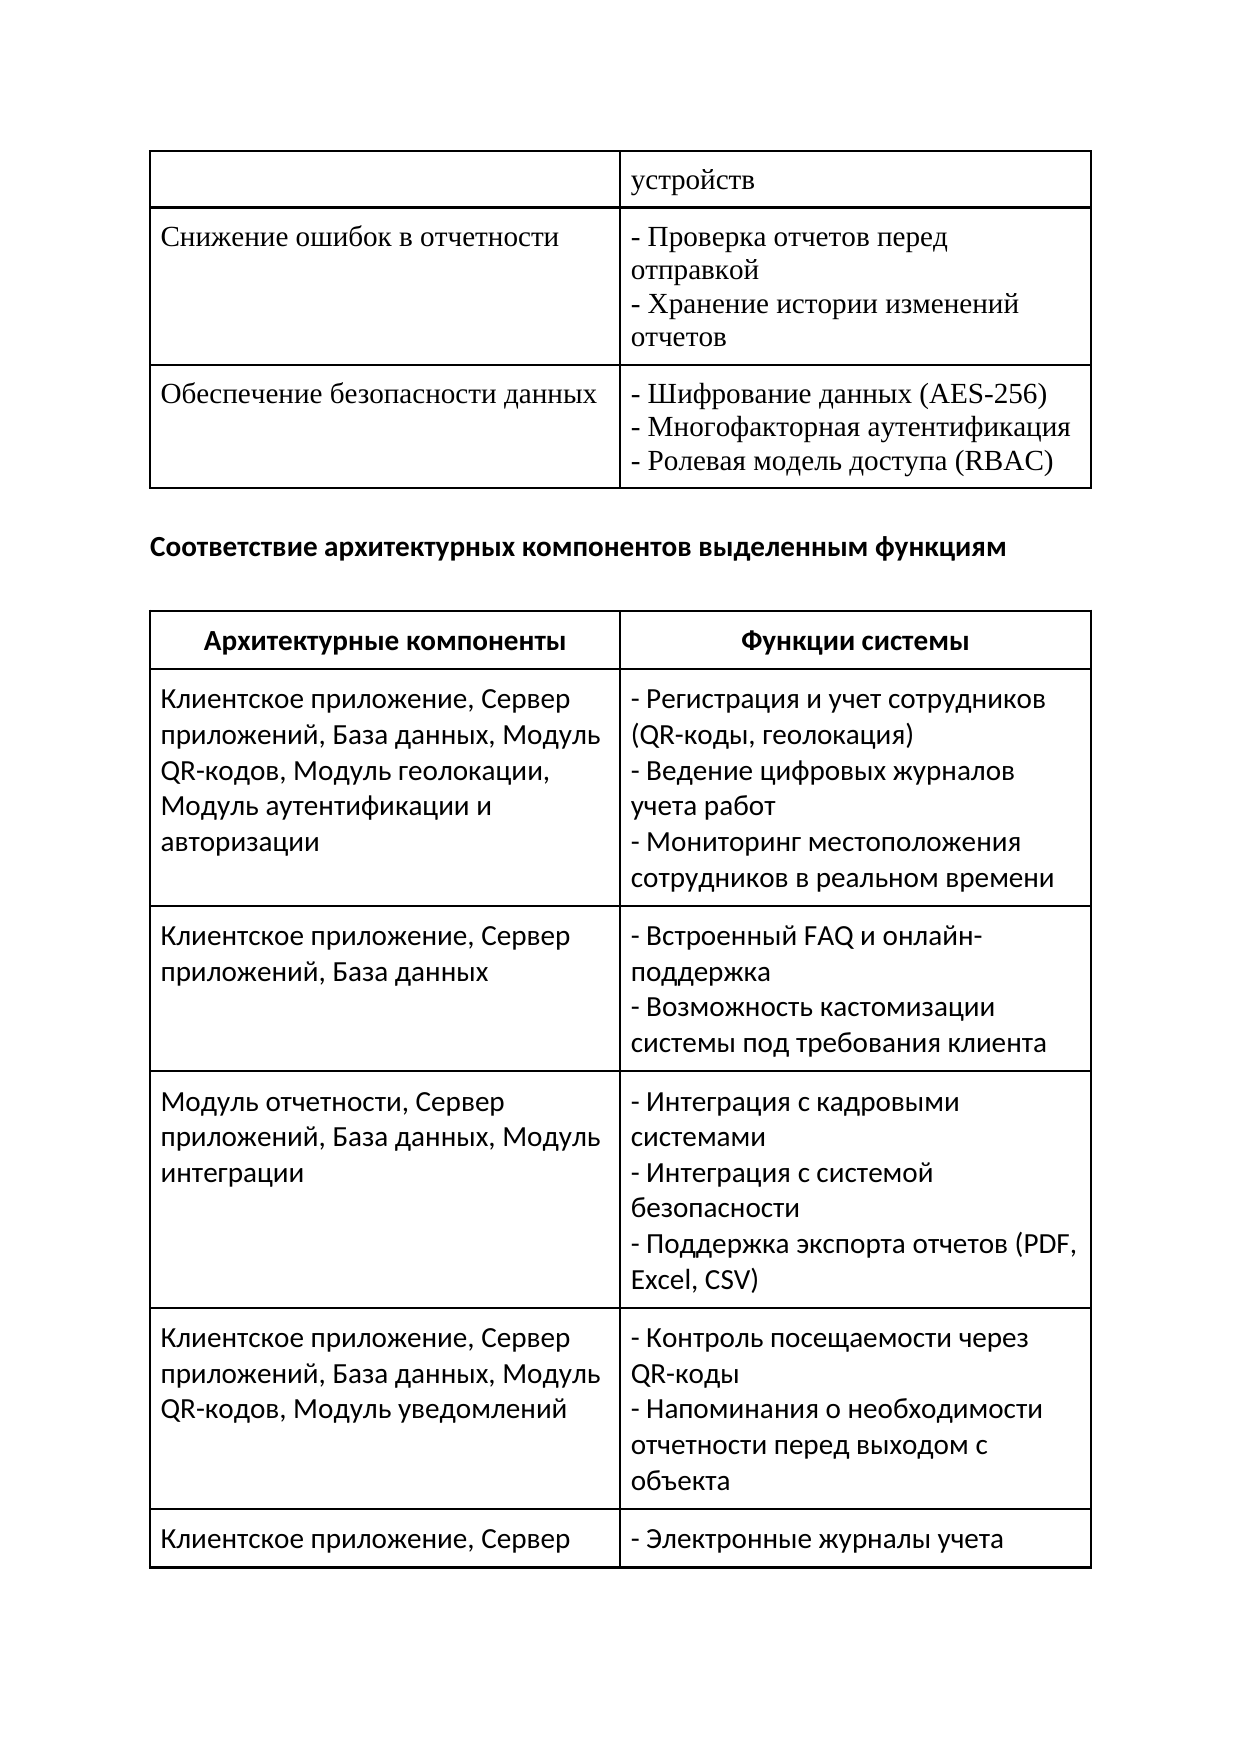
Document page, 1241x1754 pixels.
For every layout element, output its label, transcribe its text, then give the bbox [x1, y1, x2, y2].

table_cell - Встроенный FAQ и онлайн-поддержка - Возможность кастомизации системы под требования клиента [621, 907, 1090, 1070]
text Соответствие архитектурных компонентов выделенным функциям [150, 528, 1090, 563]
table_cell Снижение ошибок в отчетности [151, 209, 619, 363]
table_cell Клиентское приложение, Сервер приложений, База данных, Модуль QR-кодов, Модуль геолокации, Модуль аутентификации и авторизации [151, 670, 619, 905]
table_cell устройств [621, 152, 1090, 206]
table_cell [151, 152, 619, 206]
table_cell - Проверка отчетов перед отправкой - Хранение истории изменений отчетов [621, 209, 1090, 363]
table_header Архитектурные компоненты [151, 612, 619, 668]
table_cell - Регистрация и учет сотрудников (QR-коды, геолокация) - Ведение цифровых журналов учета работ - Мониторинг местоположения сотрудников в реальном времени [621, 670, 1090, 905]
table_cell Модуль отчетности, Сервер приложений, База данных, Модуль интеграции [151, 1072, 619, 1307]
table_cell Клиентское приложение, Сервер приложений, База данных, Модуль QR-кодов, Модуль уведомлений [151, 1309, 619, 1508]
table_cell Клиентское приложение, Сервер [151, 1510, 619, 1566]
table_cell - Шифрование данных (AES-256) - Многофакторная аутентификация - Ролевая модель доступа (RBAC) [621, 366, 1090, 487]
table_cell Обеспечение безопасности данных [151, 366, 619, 487]
table_cell - Электронные журналы учета [621, 1510, 1090, 1566]
table_cell - Интеграция с кадровыми системами - Интеграция с системой безопасности - Поддержка экспорта отчетов (PDF, Excel, CSV) [621, 1072, 1090, 1307]
table_cell Клиентское приложение, Сервер приложений, База данных [151, 907, 619, 1070]
table_cell - Контроль посещаемости через QR-коды - Напоминания о необходимости отчетности перед выходом с объекта [621, 1309, 1090, 1508]
table_header Функции системы [621, 612, 1090, 668]
